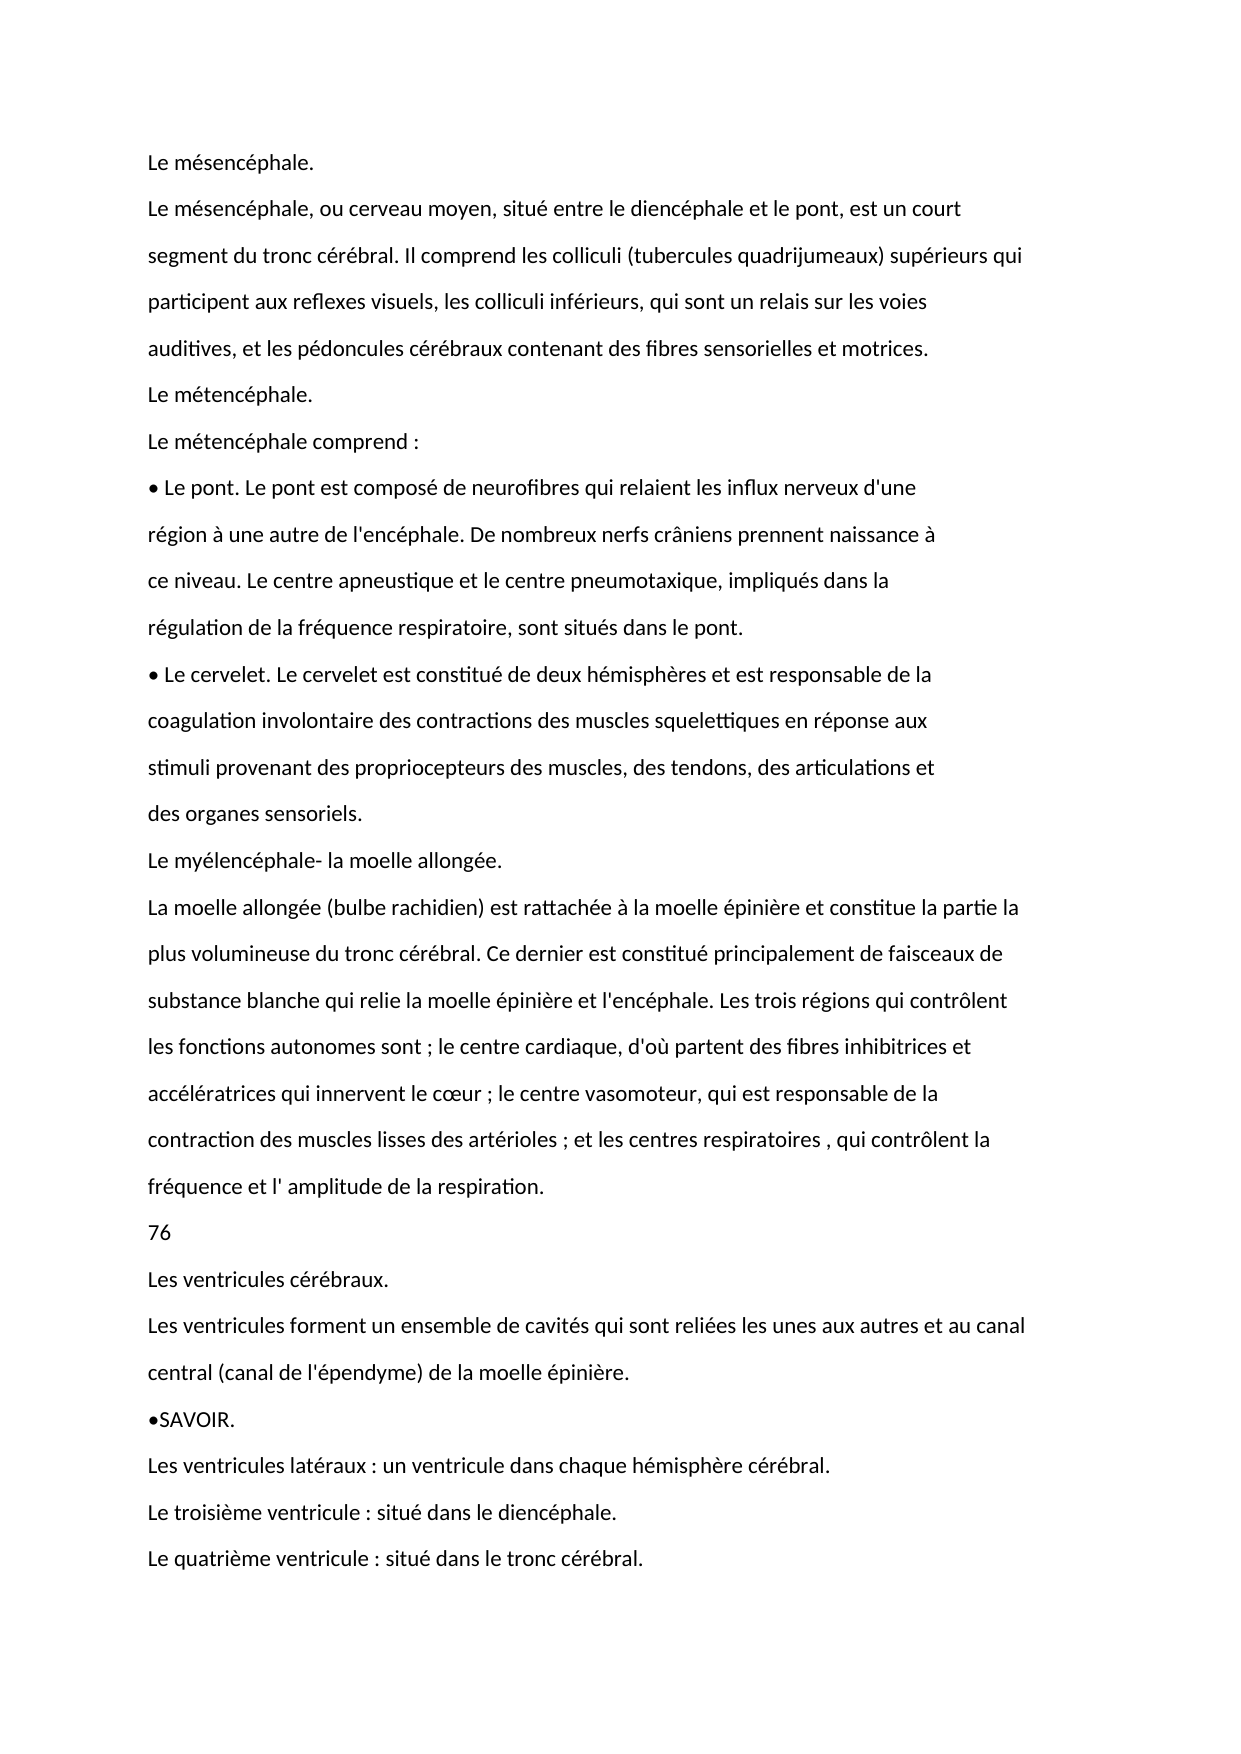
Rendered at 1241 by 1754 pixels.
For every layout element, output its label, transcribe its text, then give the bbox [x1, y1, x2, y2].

text Le métencéphale. [148, 380, 1093, 408]
text •SAVOIR. [148, 1405, 1093, 1433]
text auditives, et les pédoncules cérébraux contenant des fibres sensorielles et motrices. [148, 334, 1093, 362]
text La moelle allongée (bulbe rachidien) est rattachée à la moelle épinière et constitue la partie la [148, 893, 1093, 921]
text Le mésencéphale. [148, 148, 1093, 176]
text Le mésencéphale, ou cerveau moyen, situé entre le diencéphale et le pont, est un court [148, 194, 1093, 222]
text 76 [148, 1218, 1093, 1247]
text stimuli provenant des propriocepteurs des muscles, des tendons, des articulations et [148, 753, 1093, 781]
text des organes sensoriels. [148, 799, 1093, 827]
text • Le pont. Le pont est composé de neurofibres qui relaient les influx nerveux d'une [148, 473, 1093, 502]
text Le myélencéphale- la moelle allongée. [148, 846, 1093, 874]
text • Le cervelet. Le cervelet est constitué de deux hémisphères et est responsable de la [148, 660, 1093, 688]
text régulation de la fréquence respiratoire, sont situés dans le pont. [148, 613, 1093, 641]
text Le quatrième ventricule : situé dans le tronc cérébral. [148, 1544, 1093, 1572]
text région à une autre de l'encéphale. De nombreux nerfs crâniens prennent naissance à [148, 520, 1093, 548]
text Les ventricules forment un ensemble de cavités qui sont reliées les unes aux autres et au canal [148, 1312, 1093, 1340]
text plus volumineuse du tronc cérébral. Ce dernier est constitué principalement de faisceaux de [148, 939, 1093, 967]
text fréquence et l' amplitude de la respiration. [148, 1172, 1093, 1200]
text Les ventricules latéraux : un ventricule dans chaque hémisphère cérébral. [148, 1451, 1093, 1479]
text accélératrices qui innervent le cœur ; le centre vasomoteur, qui est responsable de la [148, 1079, 1093, 1107]
text coagulation involontaire des contractions des muscles squelettiques en réponse aux [148, 706, 1093, 734]
text participent aux reflexes visuels, les colliculi inférieurs, qui sont un relais sur les voies [148, 287, 1093, 315]
text Le métencéphale comprend : [148, 427, 1093, 455]
text central (canal de l'épendyme) de la moelle épinière. [148, 1358, 1093, 1386]
text segment du tronc cérébral. Il comprend les colliculi (tubercules quadrijumeaux) supérieurs qui [148, 241, 1093, 269]
text Les ventricules cérébraux. [148, 1265, 1093, 1293]
text contraction des muscles lisses des artérioles ; et les centres respiratoires , qui contrôlent la [148, 1125, 1093, 1153]
text les fonctions autonomes sont ; le centre cardiaque, d'où partent des fibres inhibitrices et [148, 1032, 1093, 1060]
text ce niveau. Le centre apneustique et le centre pneumotaxique, impliqués dans la [148, 567, 1093, 595]
text substance blanche qui relie la moelle épinière et l'encéphale. Les trois régions qui contrôlent [148, 986, 1093, 1014]
text Le troisième ventricule : situé dans le diencéphale. [148, 1498, 1093, 1526]
